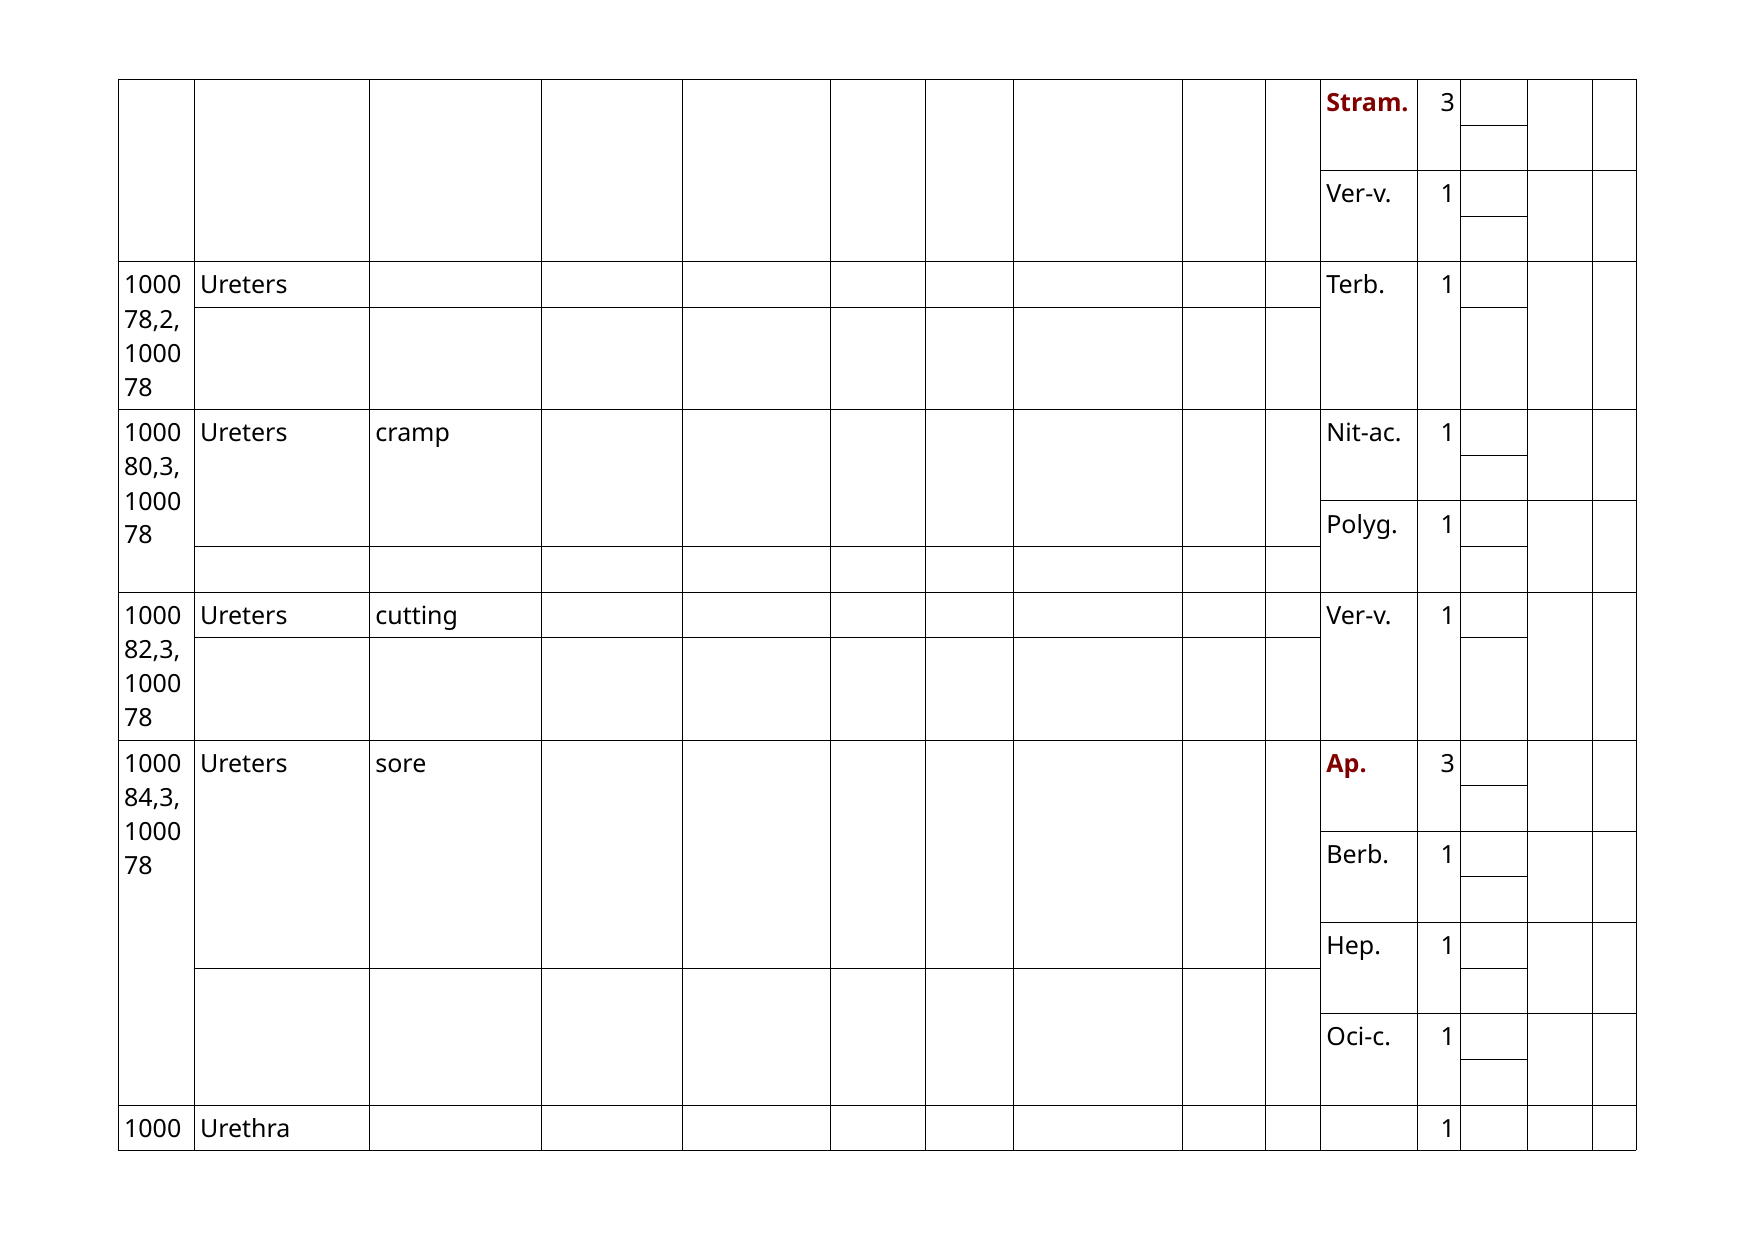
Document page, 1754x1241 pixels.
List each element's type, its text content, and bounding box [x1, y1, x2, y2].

table_cell [831, 741, 925, 968]
table_cell [926, 547, 1013, 592]
table_cell [370, 547, 541, 592]
table_cell [1461, 171, 1527, 216]
table_cell 3 [1418, 80, 1460, 170]
table_cell Ver-v. [1321, 171, 1417, 261]
table_cell [1461, 126, 1527, 170]
table_cell 1 [1418, 501, 1460, 592]
table_cell Ureters [195, 262, 369, 307]
table_cell [1593, 171, 1636, 261]
table_cell [119, 80, 194, 261]
table_cell [1183, 741, 1265, 968]
table_cell [1593, 410, 1636, 500]
table_cell [1528, 1106, 1592, 1150]
table_cell [926, 80, 1013, 261]
table_cell [1014, 410, 1182, 546]
table_cell [1461, 1106, 1527, 1150]
table_cell Stram. [1321, 80, 1417, 170]
table_cell cutting [370, 593, 541, 637]
table_cell [1266, 1106, 1320, 1150]
table_cell [1183, 593, 1265, 637]
table_cell [1266, 547, 1320, 592]
table_cell [1528, 923, 1592, 1013]
table_cell [926, 410, 1013, 546]
table_cell [683, 1106, 830, 1150]
table_cell [1183, 308, 1265, 409]
table_cell 1 [1418, 171, 1460, 261]
table_cell [683, 638, 830, 739]
table_cell [1461, 80, 1527, 124]
table_cell [683, 741, 830, 968]
table_cell [195, 969, 369, 1104]
table_cell [831, 262, 925, 307]
table_cell [1461, 969, 1527, 1013]
table_cell Ureters [195, 593, 369, 637]
table_cell [542, 741, 682, 968]
table_cell [1593, 501, 1636, 592]
table_cell Nit-ac. [1321, 410, 1417, 500]
table_cell [1266, 969, 1320, 1104]
table_cell [1014, 1106, 1182, 1150]
table_cell [926, 308, 1013, 409]
table_cell [926, 969, 1013, 1104]
table_cell [1461, 501, 1527, 546]
table_cell [1014, 547, 1182, 592]
table_cell [1183, 262, 1265, 307]
table_cell cramp [370, 410, 541, 546]
table_cell [1528, 832, 1592, 922]
table_cell [831, 80, 925, 261]
table_cell [1461, 1014, 1527, 1059]
table_cell [1183, 547, 1265, 592]
table_cell [542, 410, 682, 546]
table_cell 1 [1418, 1014, 1460, 1104]
table_cell [542, 547, 682, 592]
table_cell [195, 547, 369, 592]
table_cell [831, 638, 925, 739]
table_cell [1528, 171, 1592, 261]
table_cell [1014, 80, 1182, 261]
table_cell 100082,3,100078 [119, 593, 194, 739]
table_cell [1461, 593, 1527, 637]
table_cell [1266, 410, 1320, 546]
table_cell 1 [1418, 923, 1460, 1013]
table_cell [831, 1106, 925, 1150]
table_cell [1183, 80, 1265, 261]
table_cell [1461, 547, 1527, 592]
table_cell [683, 969, 830, 1104]
table_cell [370, 1106, 541, 1150]
table_cell [1461, 786, 1527, 831]
table_cell [1461, 923, 1527, 968]
table_cell [1461, 308, 1527, 409]
table_cell [195, 80, 369, 261]
table_cell [926, 1106, 1013, 1150]
table_cell Ap. [1321, 741, 1417, 831]
table_cell [683, 308, 830, 409]
table_cell [1528, 593, 1592, 739]
table_cell 100078,2,100078 [119, 262, 194, 409]
table_cell [831, 547, 925, 592]
table_cell Ver-v. [1321, 593, 1417, 739]
table_cell [831, 308, 925, 409]
table_cell 1 [1418, 593, 1460, 739]
table_cell [542, 638, 682, 739]
table_cell [1014, 969, 1182, 1104]
table_cell [195, 638, 369, 739]
table_cell [1528, 80, 1592, 170]
table_cell [370, 262, 541, 307]
table_cell [1266, 593, 1320, 637]
table_cell [1014, 262, 1182, 307]
table_cell [1593, 741, 1636, 831]
table_cell [926, 593, 1013, 637]
table_cell Ureters [195, 741, 369, 968]
table_cell [1183, 969, 1265, 1104]
table_cell [1528, 410, 1592, 500]
table_cell 100080,3,100078 [119, 410, 194, 592]
table_cell [1183, 1106, 1265, 1150]
table_cell [1014, 593, 1182, 637]
table_cell Hep. [1321, 923, 1417, 1013]
table_cell [542, 308, 682, 409]
table_cell Berb. [1321, 832, 1417, 922]
table_cell [926, 741, 1013, 968]
table_cell [683, 593, 830, 637]
table_cell [831, 969, 925, 1104]
table_cell Ureters [195, 410, 369, 546]
table_cell [926, 262, 1013, 307]
table_cell Urethra [195, 1106, 369, 1150]
table_cell 100084,3,100078 [119, 741, 194, 1104]
table_cell 1 [1418, 410, 1460, 500]
table_cell [1593, 80, 1636, 170]
table_cell [370, 308, 541, 409]
table_cell [1593, 1014, 1636, 1104]
table_cell [1461, 456, 1527, 500]
table_cell [1528, 1014, 1592, 1104]
table_cell [1014, 638, 1182, 739]
table_cell 3 [1418, 741, 1460, 831]
table_cell 1 [1418, 1106, 1460, 1150]
table_cell [1014, 741, 1182, 968]
table_cell [1266, 80, 1320, 261]
table_cell [831, 593, 925, 637]
table_cell Polyg. [1321, 501, 1417, 592]
table_cell [831, 410, 925, 546]
table_cell [1183, 638, 1265, 739]
table_cell [1593, 262, 1636, 409]
table_cell 1 [1418, 832, 1460, 922]
table_cell [1266, 262, 1320, 307]
table_cell [1266, 638, 1320, 739]
table_cell [1461, 217, 1527, 261]
table_cell [1266, 308, 1320, 409]
table_cell [1593, 1106, 1636, 1150]
table_cell [542, 1106, 682, 1150]
table_cell [1528, 741, 1592, 831]
table_cell Terb. [1321, 262, 1417, 409]
table_cell [370, 80, 541, 261]
table_cell [370, 638, 541, 739]
table_cell [1461, 741, 1527, 785]
table_cell [683, 262, 830, 307]
table_cell [1321, 1106, 1417, 1150]
table_cell 1000 [119, 1106, 194, 1150]
table_cell [1593, 832, 1636, 922]
table_cell [542, 262, 682, 307]
table_cell [195, 308, 369, 409]
table_cell [1014, 308, 1182, 409]
table_cell [1593, 593, 1636, 739]
table_cell [926, 638, 1013, 739]
table_cell 1 [1418, 262, 1460, 409]
table_cell [1461, 832, 1527, 876]
table_cell [542, 80, 682, 261]
table_cell [542, 593, 682, 637]
table_cell [1461, 262, 1527, 307]
table_cell [1183, 410, 1265, 546]
table_cell [1461, 410, 1527, 455]
table_cell [542, 969, 682, 1104]
table_cell [1593, 923, 1636, 1013]
table_cell [1266, 741, 1320, 968]
table_cell [370, 969, 541, 1104]
table_cell sore [370, 741, 541, 968]
table_cell [683, 410, 830, 546]
table_cell [683, 80, 830, 261]
table_cell [683, 547, 830, 592]
table_cell [1461, 877, 1527, 922]
table_cell [1461, 1060, 1527, 1104]
table_cell Oci-c. [1321, 1014, 1417, 1104]
table_cell [1528, 262, 1592, 409]
table_cell [1528, 501, 1592, 592]
table_cell [1461, 638, 1527, 739]
